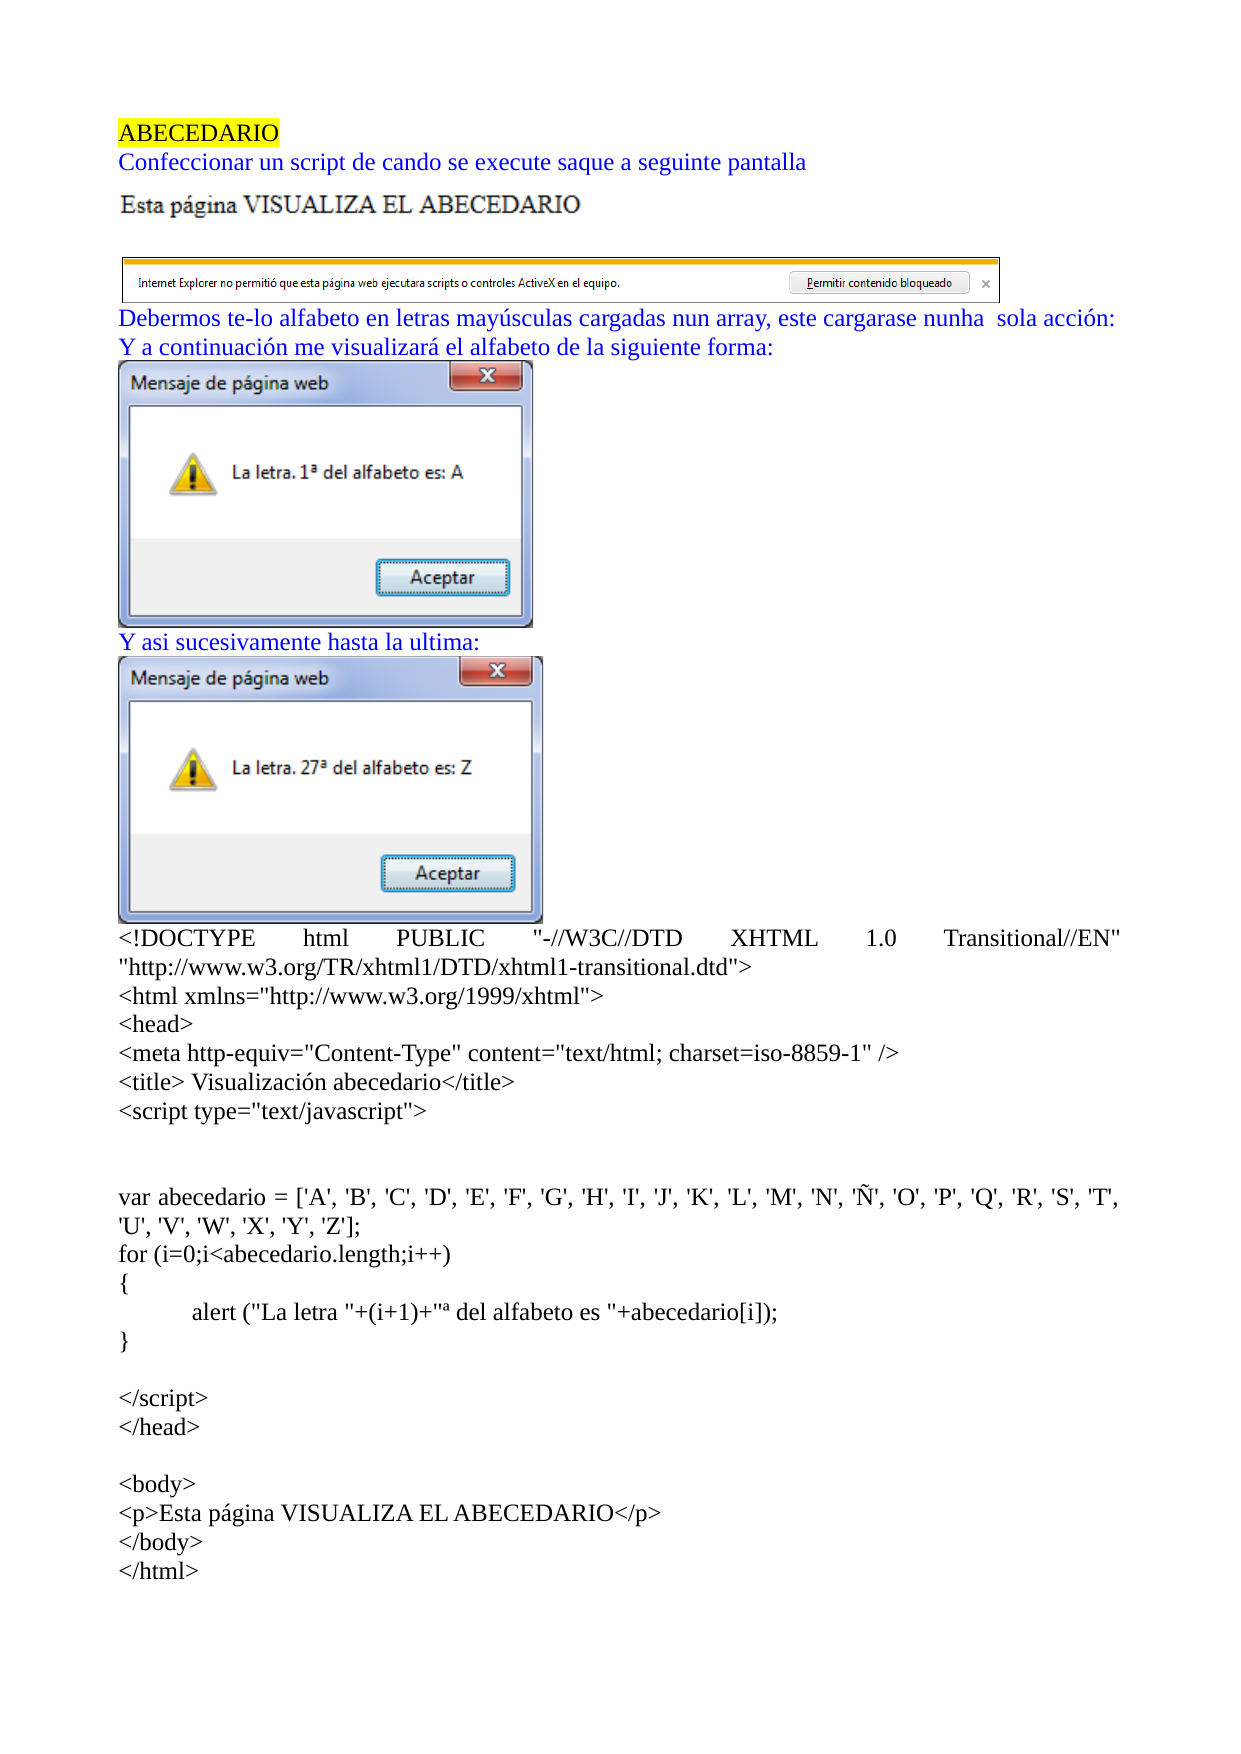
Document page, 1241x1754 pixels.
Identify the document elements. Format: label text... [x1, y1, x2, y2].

text <html xmlns="http://www.w3.org/1999/xhtml"> [118, 981, 1122, 1009]
text <title> Visualización abecedario</title> [118, 1067, 1122, 1096]
text Y asi sucesivamente hasta la ultima: [118, 627, 1122, 656]
text <!DOCTYPE html PUBLIC "-//W3C//DTD XHTML 1.0 Transitional//EN" "http://www.w3.org/TR/xhtml1/DTD/xhtml1-transitional.dtd"> [118, 923, 1122, 981]
text } [118, 1326, 1122, 1354]
picture [118, 175, 1003, 303]
text Debermos te-lo alfabeto en letras mayúsculas cargadas nun array, este cargarase nunha sola acción: [118, 303, 1122, 332]
text ABECEDARIO [118, 118, 1122, 147]
text </script> [118, 1383, 1122, 1412]
picture [118, 656, 544, 924]
text <head> [118, 1009, 1122, 1038]
text <body> [118, 1469, 1122, 1498]
text var abecedario = ['A', 'B', 'C', 'D', 'E', 'F', 'G', 'H', 'I', 'J', 'K', 'L', 'M', 'N', 'Ñ', 'O', 'P', 'Q', 'R', 'S', 'T', 'U', 'V', 'W', 'X', 'Y', 'Z']; [118, 1182, 1122, 1239]
text <meta http-equiv="Content-Type" content="text/html; charset=iso-8859-1" /> [118, 1038, 1122, 1067]
text <script type="text/javascript"> [118, 1096, 1122, 1124]
text Y a continuación me visualizará el alfabeto de la siguiente forma: [118, 332, 1122, 360]
text </head> [118, 1412, 1122, 1441]
text Confeccionar un script de cando se execute saque a seguinte pantalla [118, 147, 1122, 176]
text alert ("La letra "+(i+1)+"ª del alfabeto es "+abecedario[i]); [118, 1297, 1122, 1326]
text <p>Esta página VISUALIZA EL ABECEDARIO</p> [118, 1498, 1122, 1527]
text for (i=0;i<abecedario.length;i++) [118, 1239, 1122, 1268]
picture [118, 360, 534, 628]
text { [118, 1268, 1122, 1297]
text </body> [118, 1527, 1122, 1556]
text </html> [118, 1556, 1122, 1584]
